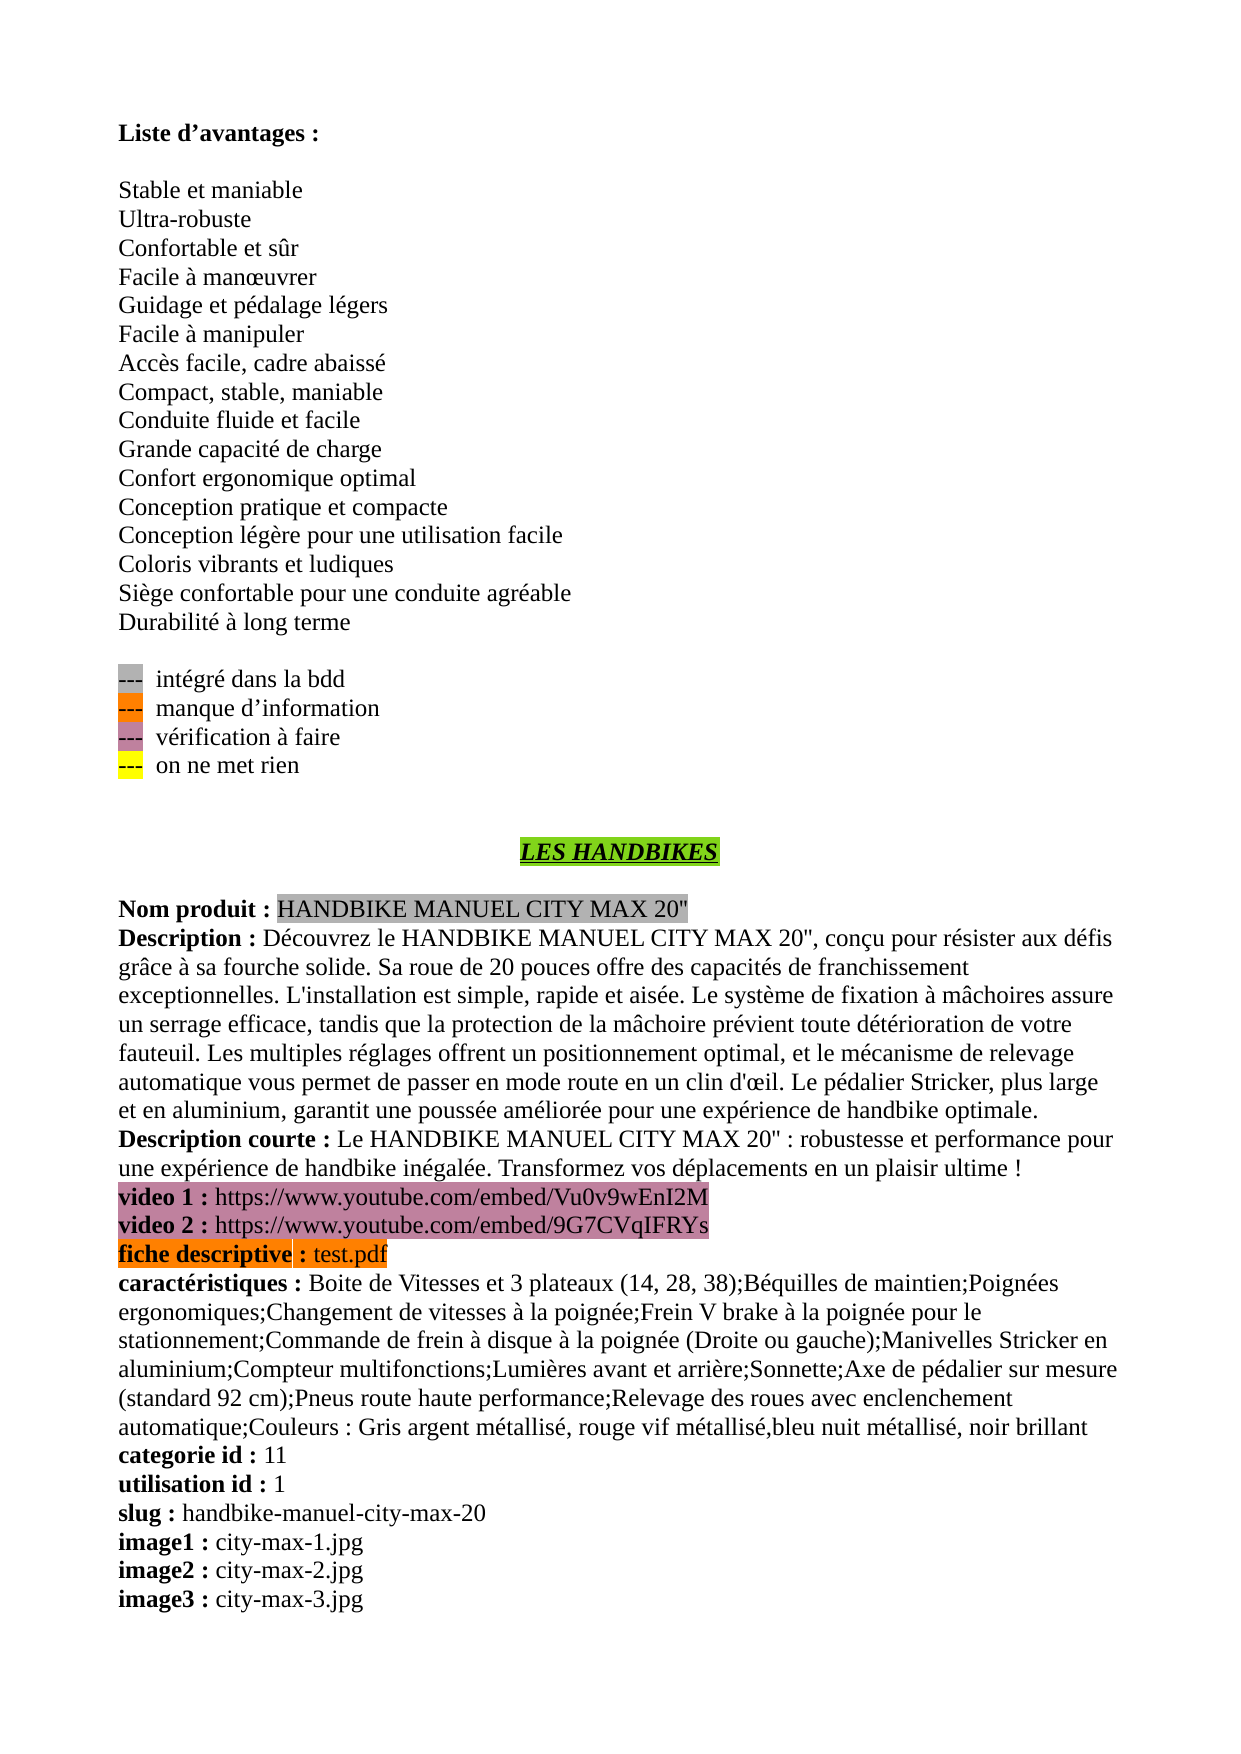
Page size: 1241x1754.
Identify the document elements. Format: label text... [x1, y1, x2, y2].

text Guidage et pédalage légers [118, 291, 1122, 319]
text Confort ergonomique optimal [118, 463, 1122, 492]
text Grande capacité de charge [118, 434, 1122, 463]
text Accès facile, cadre abaissé [118, 348, 1122, 377]
text Confortable et sûr [118, 233, 1122, 262]
text Description courte : Le HANDBIKE MANUEL CITY MAX 20'' : robustesse et performance pour une expérience de handbike inégalée. Transformez vos déplacements en un plaisir ultime ! [118, 1124, 1122, 1182]
text video 2 : https://www.youtube.com/embed/9G7CVqIFRYs [118, 1211, 1122, 1239]
text Ultra-robuste [118, 204, 1122, 233]
text image3 : city-max-3.jpg [118, 1584, 1122, 1613]
text --- on ne met rien [118, 751, 1122, 779]
text Facile à manipuler [118, 319, 1122, 348]
text fiche descriptive : test.pdf [118, 1239, 1122, 1268]
text --- manque d’information [118, 693, 1122, 722]
text Coloris vibrants et ludiques [118, 549, 1122, 578]
text image1 : city-max-1.jpg [118, 1527, 1122, 1556]
text Conduite fluide et facile [118, 406, 1122, 434]
text Conception pratique et compacte [118, 492, 1122, 521]
text Siège confortable pour une conduite agréable [118, 578, 1122, 607]
text Conception légère pour une utilisation facile [118, 521, 1122, 549]
text caractéristiques : Boite de Vitesses et 3 plateaux (14, 28, 38);Béquilles de maintien;Poignées ergonomiques;Changement de vitesses à la poignée;Frein V brake à la poignée pour le stationnement;Commande de frein à disque à la poignée (Droite ou gauche);Manivelles Stricker en aluminium;Compteur multifonctions;Lumières avant et arrière;Sonnette;Axe de pédalier sur mesure (standard 92 cm);Pneus route haute performance;Relevage des roues avec enclenchement automatique;Couleurs : Gris argent métallisé, rouge vif métallisé,bleu nuit métallisé, noir brillant [118, 1268, 1122, 1441]
text Liste d’avantages : [118, 118, 1122, 147]
text LES HANDBIKES [118, 837, 1122, 866]
text Durabilité à long terme [118, 607, 1122, 636]
text --- intégré dans la bdd [118, 664, 1122, 693]
text image2 : city-max-2.jpg [118, 1556, 1122, 1584]
text categorie id : 11 [118, 1441, 1122, 1469]
text Stable et maniable [118, 176, 1122, 204]
text slug : handbike-manuel-city-max-20 [118, 1498, 1122, 1527]
text --- vérification à faire [118, 722, 1122, 751]
text Facile à manœuvrer [118, 262, 1122, 291]
text Description : Découvrez le HANDBIKE MANUEL CITY MAX 20'', conçu pour résister aux défis grâce à sa fourche solide. Sa roue de 20 pouces offre des capacités de franchissement exceptionnelles. L'installation est simple, rapide et aisée. Le système de fixation à mâchoires assure un serrage efficace, tandis que la protection de la mâchoire prévient toute détérioration de votre fauteuil. Les multiples réglages offrent un positionnement optimal, et le mécanisme de relevage automatique vous permet de passer en mode route en un clin d'œil. Le pédalier Stricker, plus large et en aluminium, garantit une poussée améliorée pour une expérience de handbike optimale. [118, 923, 1122, 1124]
text video 1 : https://www.youtube.com/embed/Vu0v9wEnI2M [118, 1182, 1122, 1211]
text Nom produit : HANDBIKE MANUEL CITY MAX 20'' [118, 894, 1122, 923]
text Compact, stable, maniable [118, 377, 1122, 406]
text utilisation id : 1 [118, 1469, 1122, 1498]
